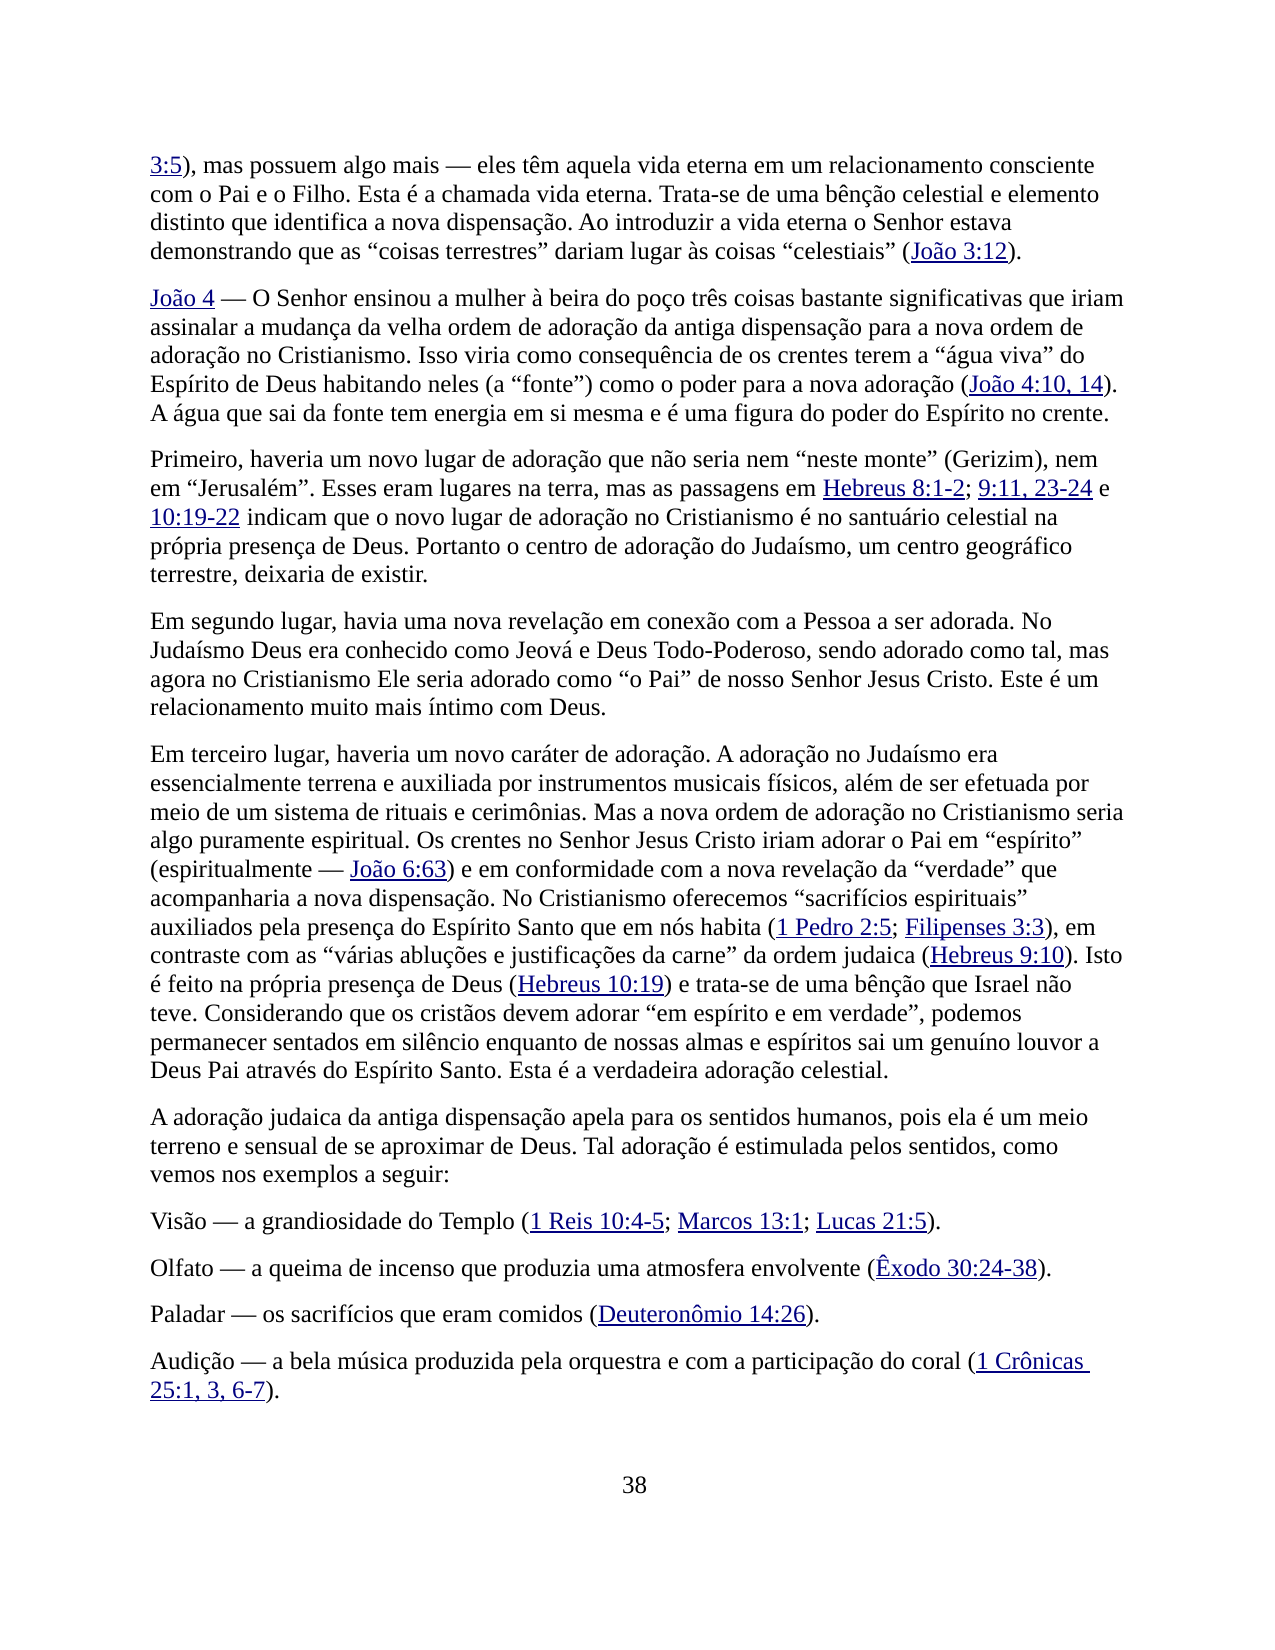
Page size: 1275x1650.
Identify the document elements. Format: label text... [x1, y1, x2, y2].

text João 4 — O Senhor ensinou a mulher à beira do poço três coisas bastante significativas que iriam assinalar a mudança da velha ordem de adoração da antiga dispensação para a nova ordem de adoração no Cristianismo. Isso viria como consequência de os crentes terem a “água viva” do Espírito de Deus habitando neles (a “fonte”) como o poder para a nova adoração (João 4:10, 14). A água que sai da fonte tem energia em si mesma e é uma figura do poder do Espírito no crente. [150, 283, 1125, 427]
text Visão — a grandiosidade do Templo (1 Reis 10:4-5; Marcos 13:1; Lucas 21:5). [150, 1206, 1125, 1235]
text Primeiro, haveria um novo lugar de adoração que não seria nem “neste monte” (Gerizim), nem em “Jerusalém”. Esses eram lugares na terra, mas as passagens em Hebreus 8:1-2; 9:11, 23-24 e 10:19-22 indicam que o novo lugar de adoração no Cristianismo é no santuário celestial na própria presença de Deus. Portanto o centro de adoração do Judaísmo, um centro geográfico terrestre, deixaria de existir. [150, 444, 1125, 588]
text Audição — a bela música produzida pela orquestra e com a participação do coral (1 Crônicas 25:1, 3, 6-7). [150, 1346, 1125, 1404]
text Olfato — a queima de incenso que produzia uma atmosfera envolvente (Êxodo 30:24-38). [150, 1253, 1125, 1282]
text Paladar — os sacrifícios que eram comidos (Deuteronômio 14:26). [150, 1299, 1125, 1328]
text 3:5), mas possuem algo mais — eles têm aquela vida eterna em um relacionamento consciente com o Pai e o Filho. Esta é a chamada vida eterna. Trata-se de uma bênção celestial e elemento distinto que identifica a nova dispensação. Ao introduzir a vida eterna o Senhor estava demonstrando que as “coisas terrestres” dariam lugar às coisas “celestiais” (João 3:12). [150, 150, 1125, 265]
text Em terceiro lugar, haveria um novo caráter de adoração. A adoração no Judaísmo era essencialmente terrena e auxiliada por instrumentos musicais físicos, além de ser efetuada por meio de um sistema de rituais e cerimônias. Mas a nova ordem de adoração no Cristianismo seria algo puramente espiritual. Os crentes no Senhor Jesus Cristo iriam adorar o Pai em “espírito” (espiritualmente — João 6:63) e em conformidade com a nova revelação da “verdade” que acompanharia a nova dispensação. No Cristianismo oferecemos “sacrifícios espirituais” auxiliados pela presença do Espírito Santo que em nós habita (1 Pedro 2:5; Filipenses 3:3), em contraste com as “várias abluções e justificações da carne” da ordem judaica (Hebreus 9:10). Isto é feito na própria presença de Deus (Hebreus 10:19) e trata-se de uma bênção que Israel não teve. Considerando que os cristãos devem adorar “em espírito e em verdade”, podemos permanecer sentados em silêncio enquanto de nossas almas e espíritos sai um genuíno louvor a Deus Pai através do Espírito Santo. Esta é a verdadeira adoração celestial. [150, 739, 1125, 1084]
text Em segundo lugar, havia uma nova revelação em conexão com a Pessoa a ser adorada. No Judaísmo Deus era conhecido como Jeová e Deus Todo-Poderoso, sendo adorado como tal, mas agora no Cristianismo Ele seria adorado como “o Pai” de nosso Senhor Jesus Cristo. Este é um relacionamento muito mais íntimo com Deus. [150, 606, 1125, 721]
text A adoração judaica da antiga dispensação apela para os sentidos humanos, pois ela é um meio terreno e sensual de se aproximar de Deus. Tal adoração é estimulada pelos sentidos, como vemos nos exemplos a seguir: [150, 1102, 1125, 1188]
